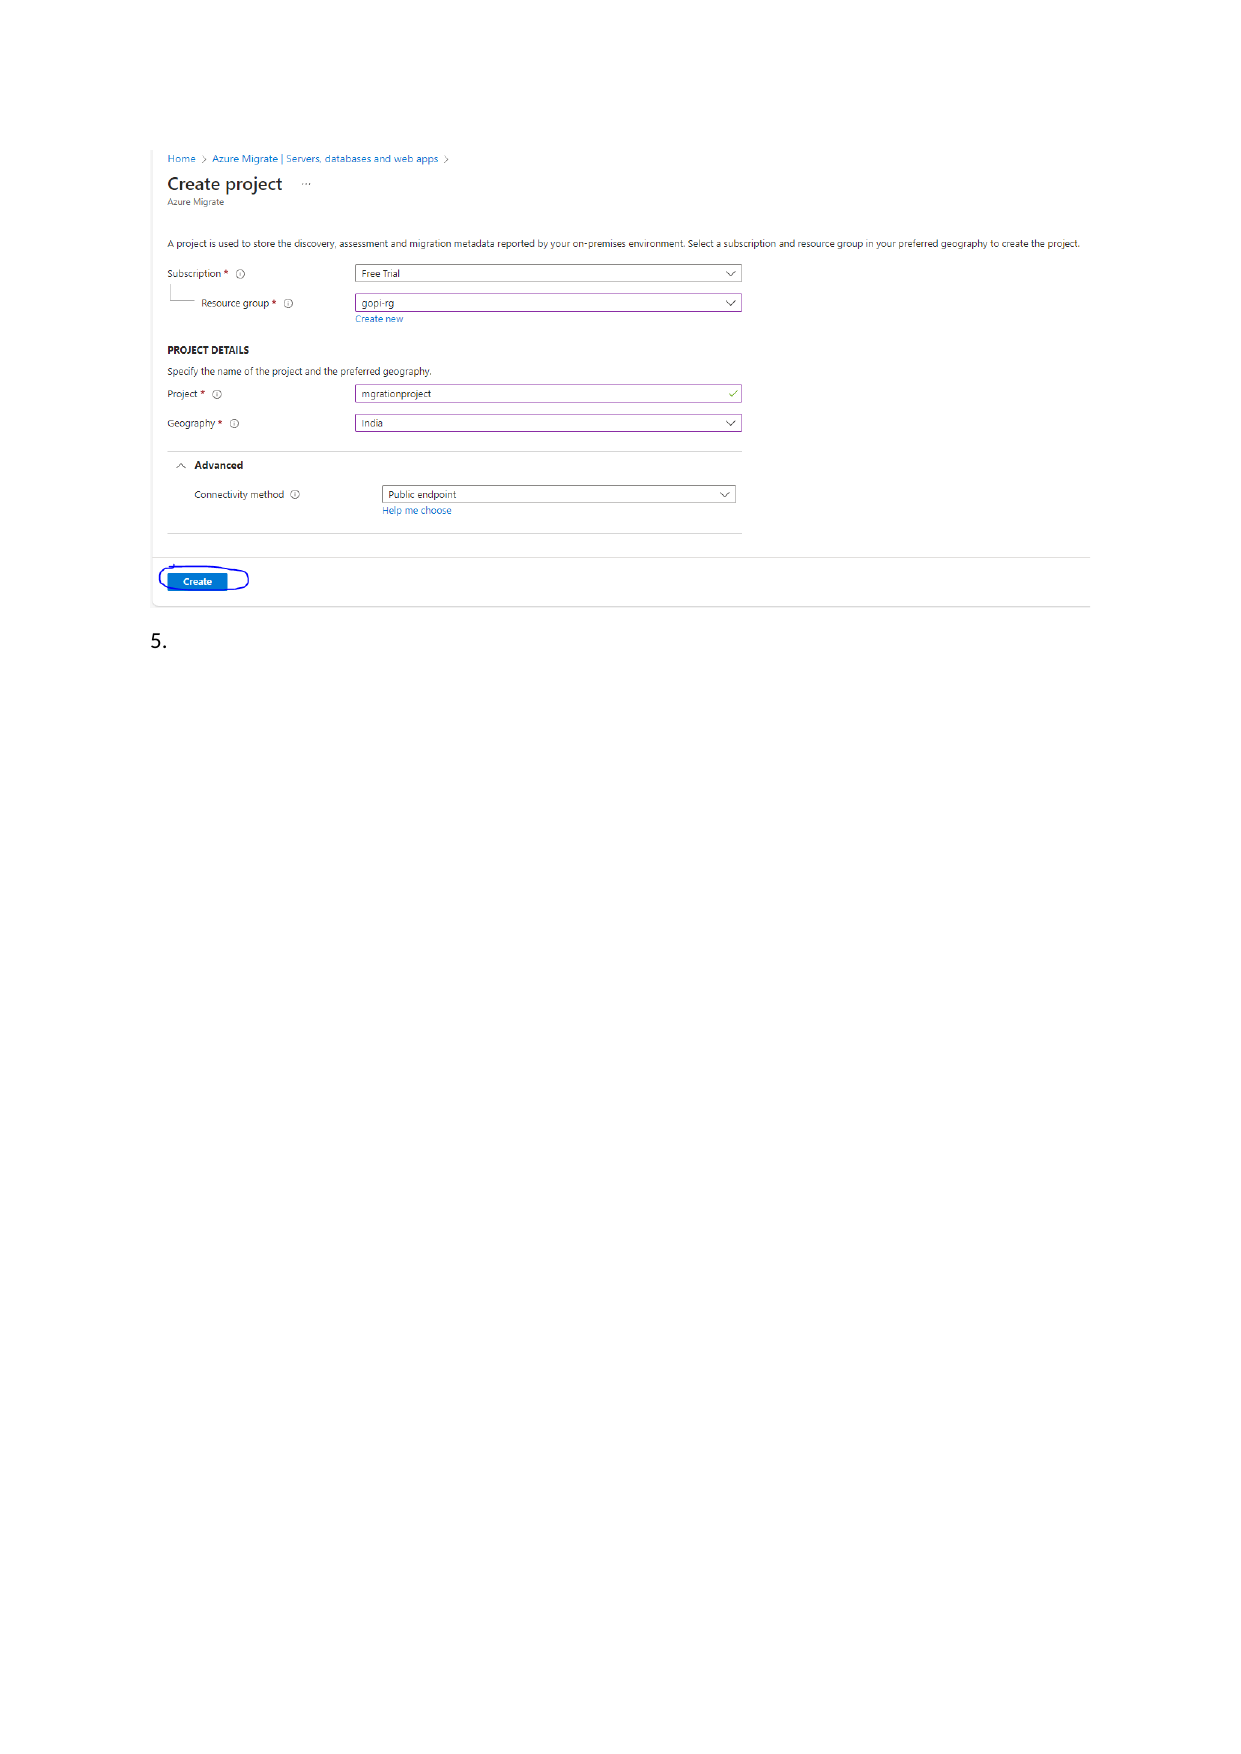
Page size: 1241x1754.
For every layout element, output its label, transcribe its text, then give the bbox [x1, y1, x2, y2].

text 5. [150, 626, 1090, 654]
